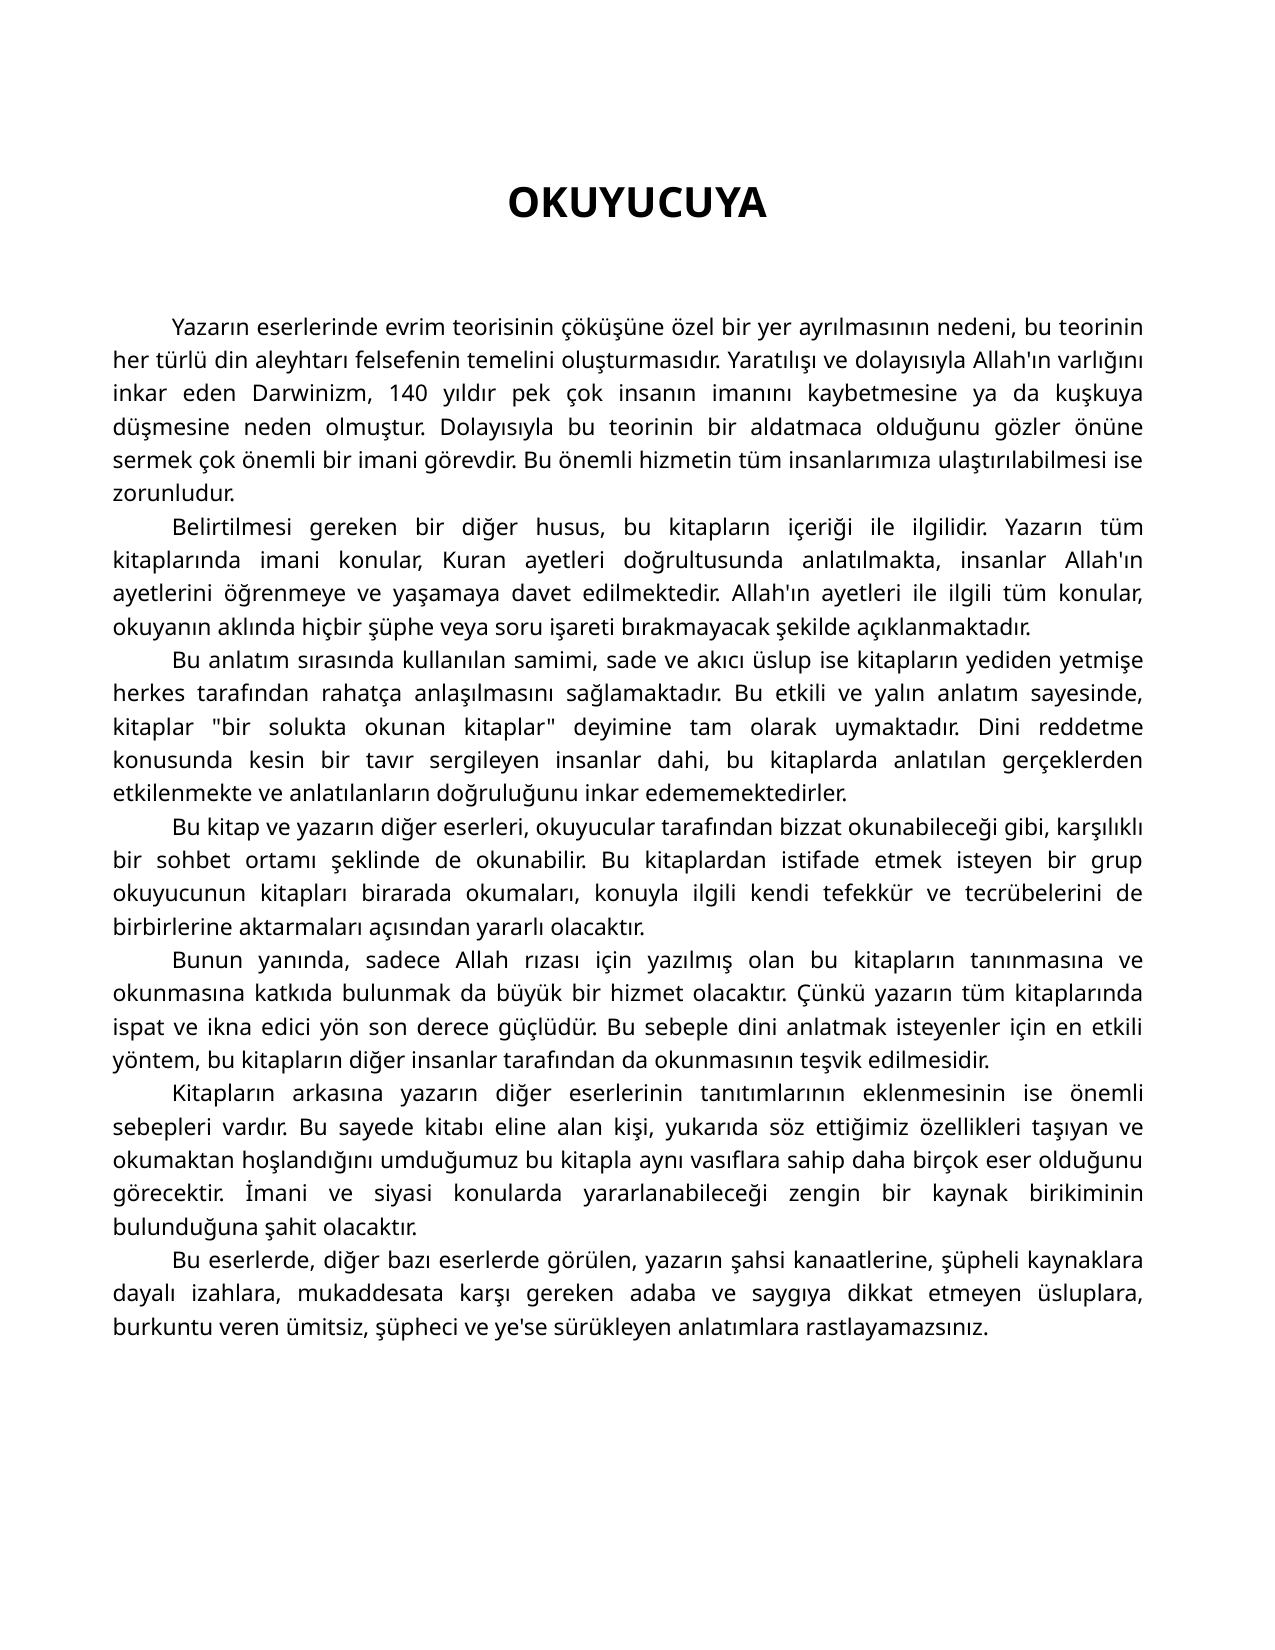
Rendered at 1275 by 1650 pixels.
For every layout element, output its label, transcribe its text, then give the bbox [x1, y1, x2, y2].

text Bu kitap ve yazarın diğer eserleri, okuyucular tarafından bizzat okunabileceği gibi, karşılıklı bir sohbet ortamı şeklinde de okunabilir. Bu kitaplardan istifade etmek isteyen bir grup okuyucunun kitapları birarada okumaları, konuyla ilgili kendi tefekkür ve tecrübelerini de birbirlerine aktarmaları açısından yararlı olacaktır. [112, 808, 1145, 942]
text Belirtilmesi gereken bir diğer husus, bu kitapların içeriği ile ilgilidir. Yazarın tüm kitaplarında imani konular, Kuran ayetleri doğrultusunda anlatılmakta, insanlar Allah'ın ayetlerini öğrenmeye ve yaşamaya davet edilmektedir. Allah'ın ayetleri ile ilgili tüm konular, okuyanın aklında hiçbir şüphe veya soru işareti bırakmayacak şekilde açıklanmaktadır. [112, 508, 1145, 642]
text Bunun yanında, sadece Allah rızası için yazılmış olan bu kitapların tanınmasına ve okunmasına katkıda bulunmak da büyük bir hizmet olacaktır. Çünkü yazarın tüm kitaplarında ispat ve ikna edici yön son derece güçlüdür. Bu sebeple dini anlatmak isteyenler için en etkili yöntem, bu kitapların diğer insanlar tarafından da okunmasının teşvik edilmesidir. [112, 942, 1145, 1075]
text Bu eserlerde, diğer bazı eserlerde görülen, yazarın şahsi kanaatlerine, şüpheli kaynaklara dayalı izahlara, mukaddesata karşı gereken adaba ve saygıya dikkat etmeyen üsluplara, burkuntu veren ümitsiz, şüpheci ve ye'se sürükleyen anlatımlara rastlayamazsınız. [112, 1242, 1145, 1342]
title OKUYUCUYA [112, 173, 1162, 229]
text Yazarın eserlerinde evrim teorisinin çöküşüne özel bir yer ayrılmasının nedeni, bu teorinin her türlü din aleyhtarı felsefenin temelini oluşturmasıdır. Yaratılışı ve dolayısıyla Allah'ın varlığını inkar eden Darwinizm, 140 yıldır pek çok insanın imanını kaybetmesine ya da kuşkuya düşmesine neden olmuştur. Dolayısıyla bu teorinin bir aldatmaca olduğunu gözler önüne sermek çok önemli bir imani görevdir. Bu önemli hizmetin tüm insanlarımıza ulaştırılabilmesi ise zorunludur. [112, 308, 1145, 508]
text Kitapların arkasına yazarın diğer eserlerinin tanıtımlarının eklenmesinin ise önemli sebepleri vardır. Bu sayede kitabı eline alan kişi, yukarıda söz ettiğimiz özellikleri taşıyan ve okumaktan hoşlandığını umduğumuz bu kitapla aynı vasıflara sahip daha birçok eser olduğunu görecektir. İmani ve siyasi konularda yararlanabileceği zengin bir kaynak birikiminin bulunduğuna şahit olacaktır. [112, 1075, 1145, 1242]
text Bu anlatım sırasında kullanılan samimi, sade ve akıcı üslup ise kitapların yediden yetmişe herkes tarafından rahatça anlaşılmasını sağlamaktadır. Bu etkili ve yalın anlatım sayesinde, kitaplar "bir solukta okunan kitaplar" deyimine tam olarak uymaktadır. Dini reddetme konusunda kesin bir tavır sergileyen insanlar dahi, bu kitaplarda anlatılan gerçeklerden etkilenmekte ve anlatılanların doğruluğunu inkar edememektedirler. [112, 642, 1145, 808]
